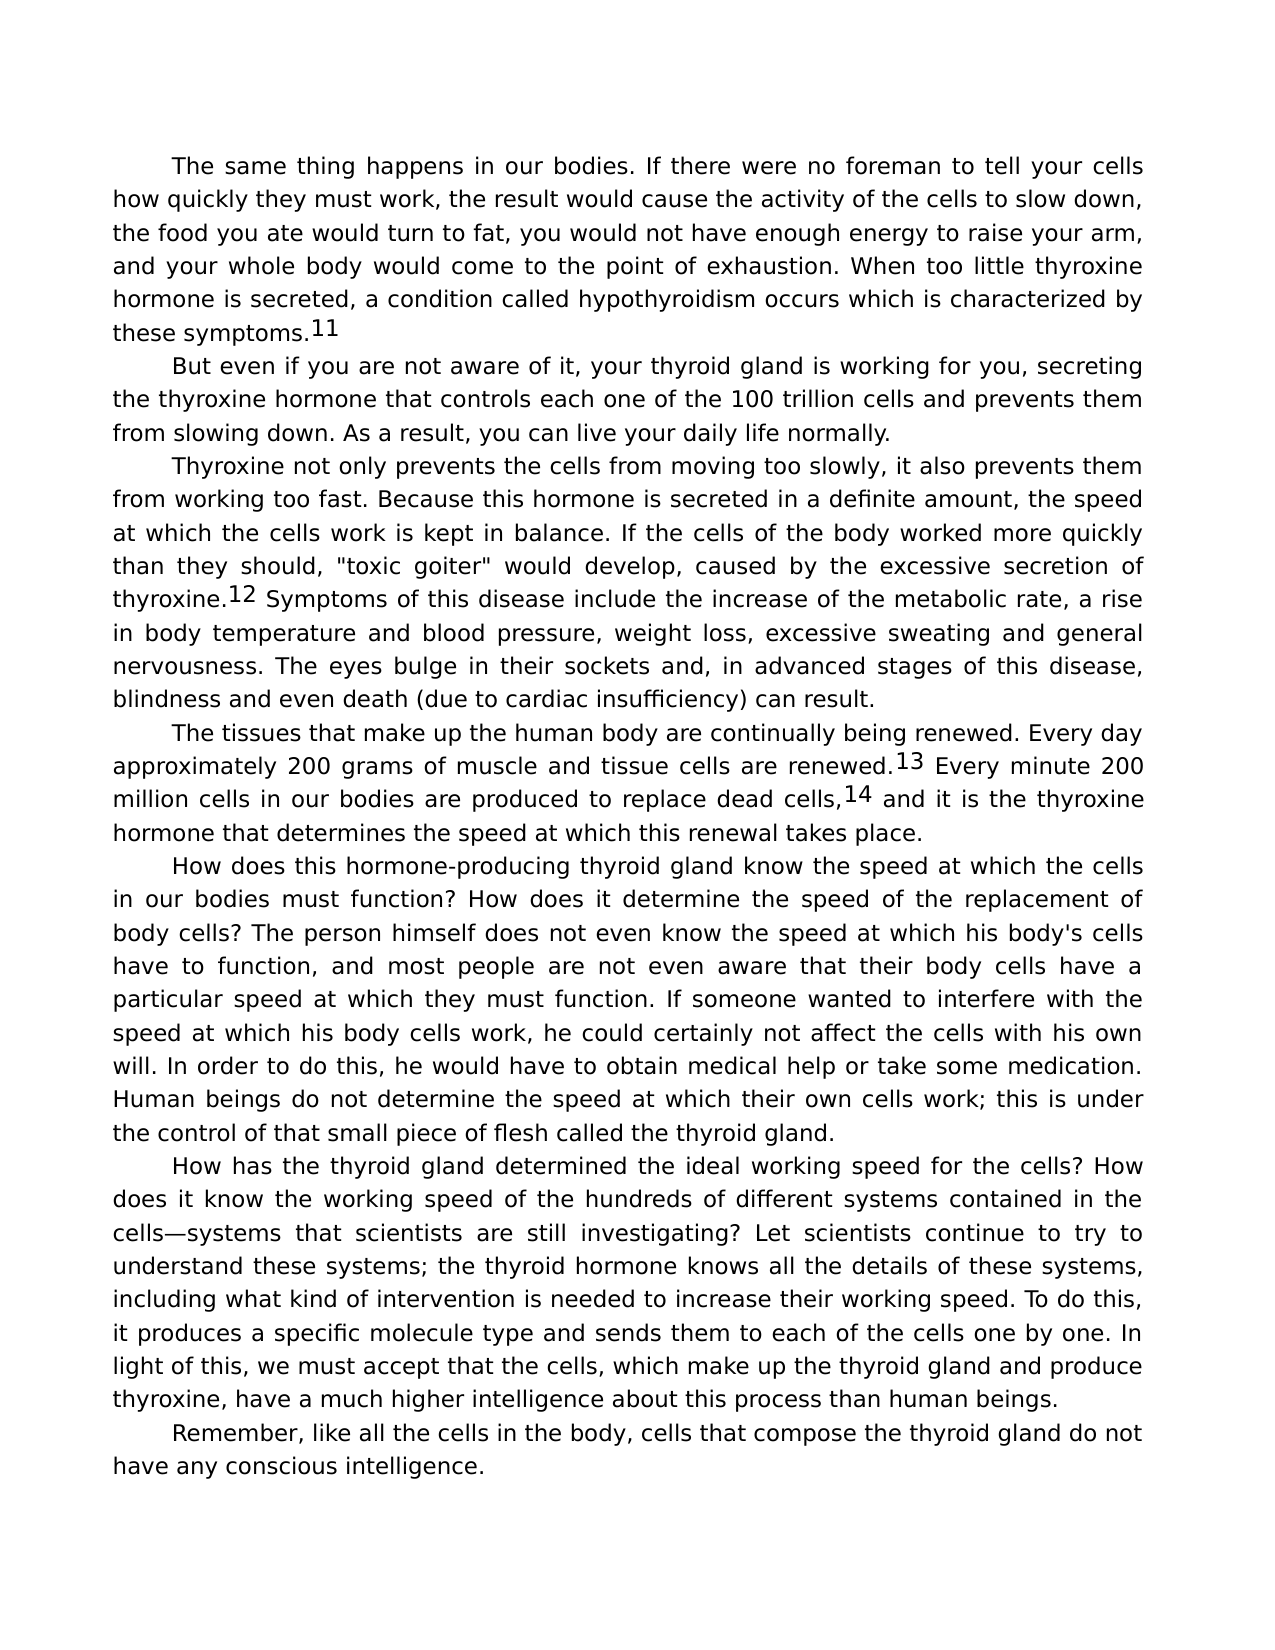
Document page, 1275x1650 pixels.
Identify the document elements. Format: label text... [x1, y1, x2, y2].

text But even if you are not aware of it, your thyroid gland is working for you, secreting the thyroxine hormone that controls each one of the 100 trillion cells and prevents them from slowing down. As a result, you can live your daily life normally. [112, 348, 1145, 448]
text Thyroxine not only prevents the cells from moving too slowly, it also prevents them from working too fast. Because this hormone is secreted in a definite amount, the speed at which the cells work is kept in balance. If the cells of the body worked more quickly than they should, "toxic goiter" would develop, caused by the excessive secretion of thyroxine.12 Symptoms of this disease include the increase of the metabolic rate, a rise in body temperature and blood pressure, weight loss, excessive sweating and general nervousness. The eyes bulge in their sockets and, in advanced stages of this disease, blindness and even death (due to cardiac insufficiency) can result. [112, 448, 1145, 714]
text The same thing happens in our bodies. If there were no foreman to tell your cells how quickly they must work, the result would cause the activity of the cells to slow down, the food you ate would turn to fat, you would not have enough energy to raise your arm, and your whole body would come to the point of exhaustion. When too little thyroxine hormone is secreted, a condition called hypothyroidism occurs which is characterized by these symptoms.11 [112, 148, 1145, 348]
text How has the thyroid gland determined the ideal working speed for the cells? How does it know the working speed of the hundreds of different systems contained in the cells—systems that scientists are still investigating? Let scientists continue to try to understand these systems; the thyroid hormone knows all the details of these systems, including what kind of intervention is needed to increase their working speed. To do this, it produces a specific molecule type and sends them to each of the cells one by one. In light of this, we must accept that the cells, which make up the thyroid gland and produce thyroxine, have a much higher intelligence about this process than human beings. [112, 1148, 1145, 1414]
text How does this hormone-producing thyroid gland know the speed at which the cells in our bodies must function? How does it determine the speed of the replacement of body cells? The person himself does not even know the speed at which his body's cells have to function, and most people are not even aware that their body cells have a particular speed at which they must function. If someone wanted to interfere with the speed at which his body cells work, he could certainly not affect the cells with his own will. In order to do this, he would have to obtain medical help or take some medication. Human beings do not determine the speed at which their own cells work; this is under the control of that small piece of flesh called the thyroid gland. [112, 848, 1145, 1148]
text The tissues that make up the human body are continually being renewed. Every day approximately 200 grams of muscle and tissue cells are renewed.13 Every minute 200 million cells in our bodies are produced to replace dead cells,14 and it is the thyroxine hormone that determines the speed at which this renewal takes place. [112, 714, 1145, 848]
text Remember, like all the cells in the body, cells that compose the thyroid gland do not have any conscious intelligence. [112, 1414, 1145, 1481]
